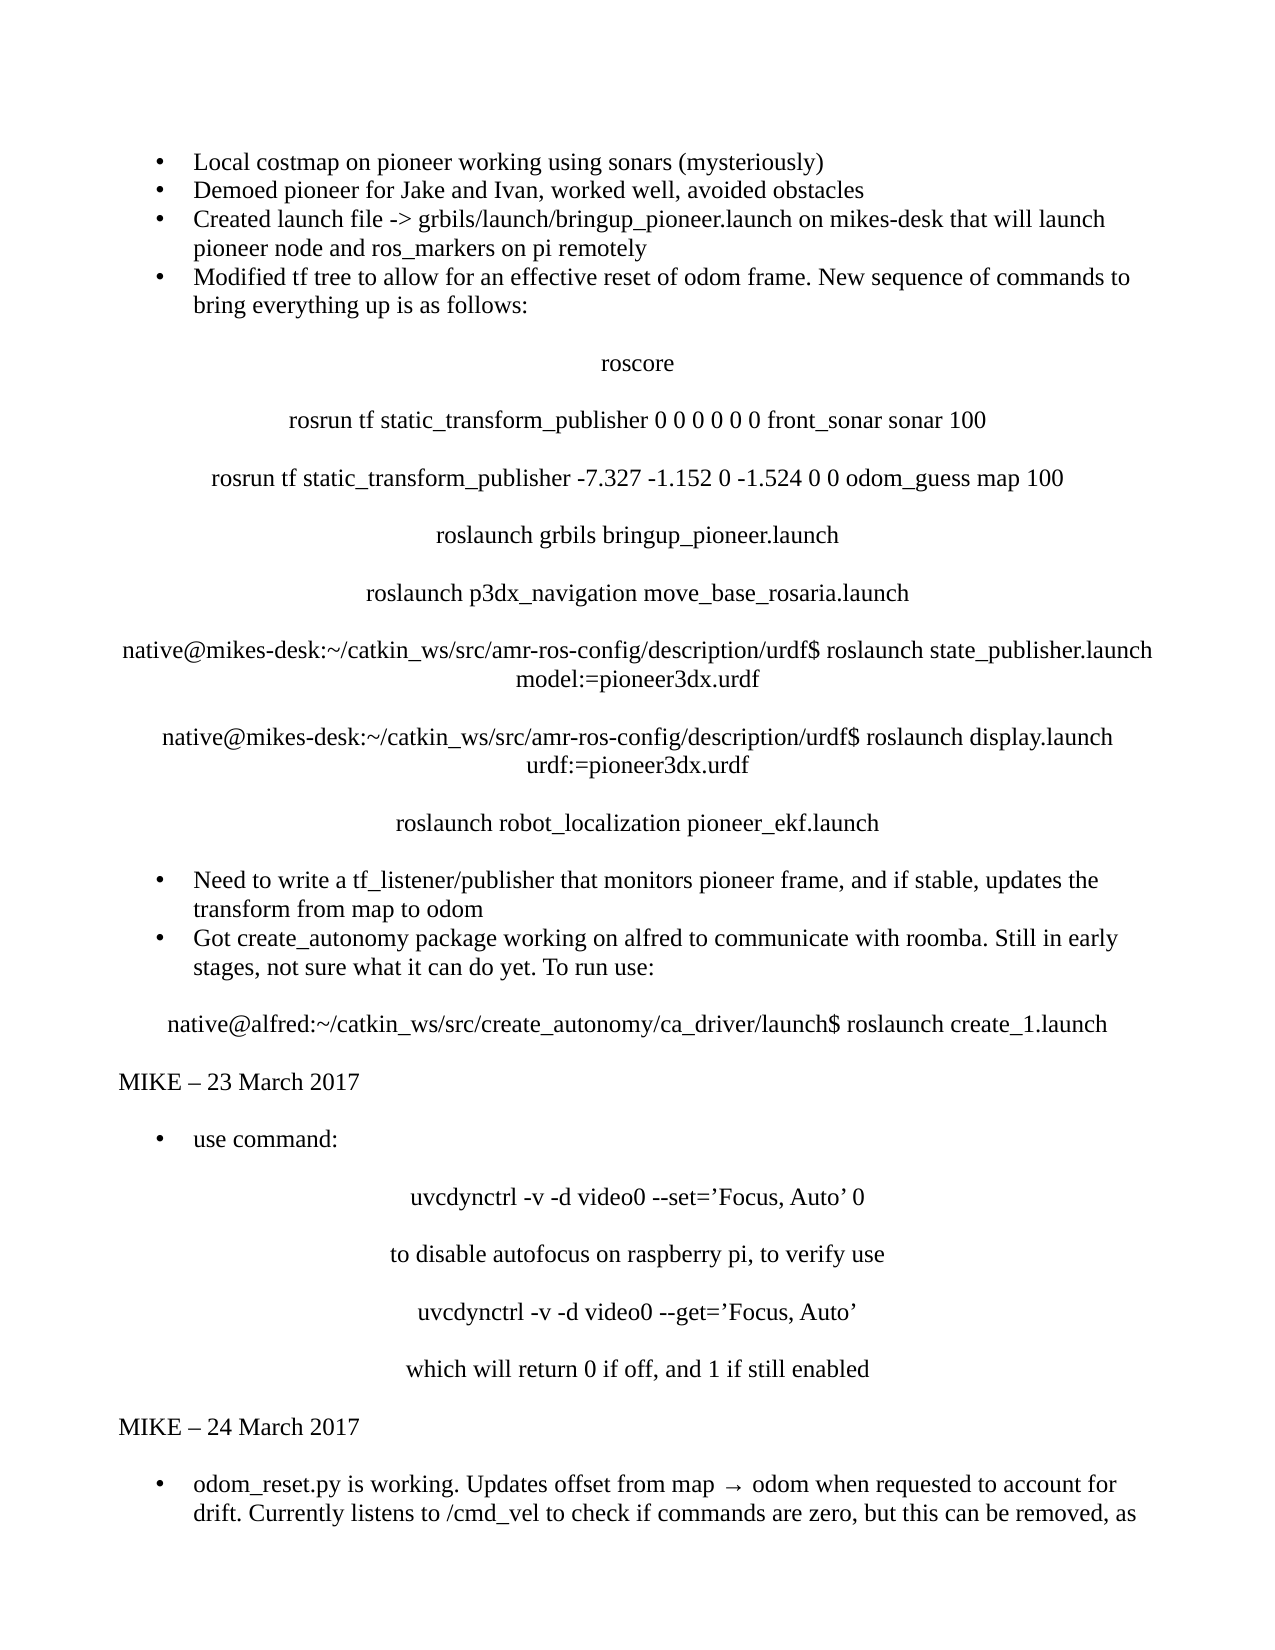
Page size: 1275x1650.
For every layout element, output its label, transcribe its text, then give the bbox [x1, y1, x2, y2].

text roslaunch grbils bringup_pioneer.launch [118, 521, 1157, 549]
text rosrun tf static_transform_publisher 0 0 0 0 0 0 front_sonar sonar 100 [118, 406, 1157, 434]
text MIKE – 23 March 2017 [118, 1067, 1157, 1096]
list Need to write a tf_listener/publisher that monitors pioneer frame, and if stable, updates the transform from map to odom [156, 866, 1157, 923]
list Demoed pioneer for Jake and Ivan, worked well, avoided obstacles [156, 176, 1157, 204]
text MIKE – 24 March 2017 [118, 1412, 1157, 1441]
text to disable autofocus on raspberry pi, to verify use [118, 1239, 1157, 1268]
list Modified tf tree to allow for an effective reset of odom frame. New sequence of commands to bring everything up is as follows: [156, 262, 1157, 319]
text rosrun tf static_transform_publisher -7.327 -1.152 0 -1.524 0 0 odom_guess map 100 [118, 463, 1157, 492]
list Got create_autonomy package working on alfred to communicate with roomba. Still in early stages, not sure what it can do yet. To run use: [156, 923, 1157, 981]
text native@mikes-desk:~/catkin_ws/src/amr-ros-config/description/urdf$ roslaunch display.launch urdf:=pioneer3dx.urdf [118, 722, 1157, 779]
text roslaunch robot_localization pioneer_ekf.launch [118, 808, 1157, 837]
text which will return 0 if off, and 1 if still enabled [118, 1354, 1157, 1383]
text native@alfred:~/catkin_ws/src/create_autonomy/ca_driver/launch$ roslaunch create_1.launch [118, 1009, 1157, 1038]
text roscore [118, 348, 1157, 377]
list use command: [156, 1124, 1157, 1153]
text uvcdynctrl -v -d video0 --get=’Focus, Auto’ [118, 1297, 1157, 1326]
text native@mikes-desk:~/catkin_ws/src/amr-ros-config/description/urdf$ roslaunch state_publisher.launch model:=pioneer3dx.urdf [118, 636, 1157, 693]
text roslaunch p3dx_navigation move_base_rosaria.launch [118, 578, 1157, 607]
list Created launch file -> grbils/launch/bringup_pioneer.launch on mikes-desk that will launch pioneer node and ros_markers on pi remotely [156, 204, 1157, 262]
list Local costmap on pioneer working using sonars (mysteriously) [156, 147, 1157, 176]
list odom_reset.py is working. Updates offset from map → odom when requested to account for drift. Currently listens to /cmd_vel to check if commands are zero, but this can be removed, as [156, 1469, 1157, 1527]
text uvcdynctrl -v -d video0 --set=’Focus, Auto’ 0 [118, 1182, 1157, 1211]
